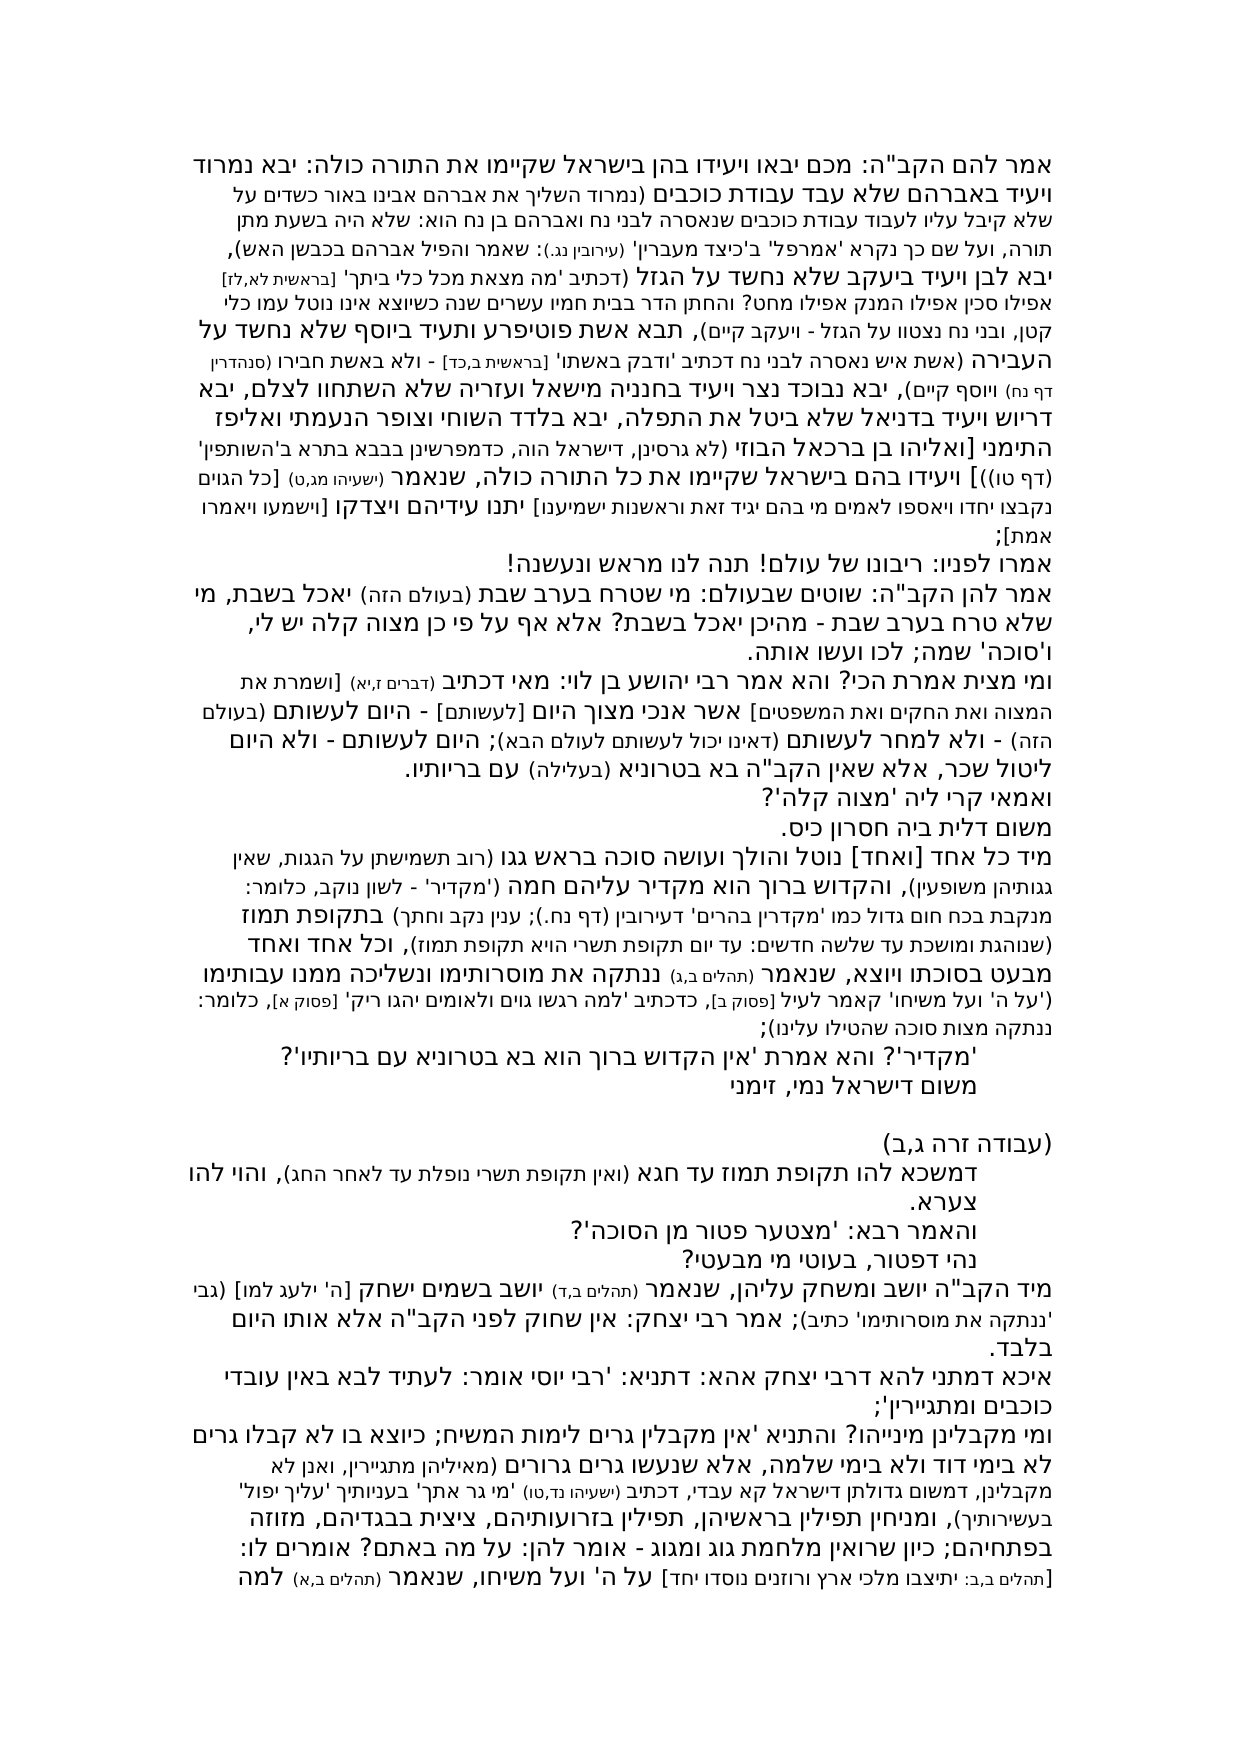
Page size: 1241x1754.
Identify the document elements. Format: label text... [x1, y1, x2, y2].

text מיד כל אחד [ואחד] נוטל והולך ועושה סוכה בראש גגו (רוב תשמישתן על הגגות, שאין גגותיהן משופעין), והקדוש ברוך הוא מקדיר עליהם חמה ('מקדיר' - לשון נוקב, כלומר: מנקבת בכח חום גדול כמו 'מקדרין בהרים' דעירובין (דף נח.); ענין נקב וחתך) בתקופת תמוז (שנוהגת ומושכת עד שלשה חדשים: עד יום תקופת תשרי הויא תקופת תמוז), וכל אחד ואחד מבעט בסוכתו ויוצא, שנאמר (תהלים ב,ג) ננתקה את מוסרותימו ונשליכה ממנו עבותימו ('על ה' ועל משיחו' קאמר לעיל [פסוק ב], כדכתיב 'למה רגשו גוים ולאומים יהגו ריק' [פסוק א], כלומר: ננתקה מצות סוכה שהטילו עלינו); [187, 842, 1053, 1042]
text ומי מצית אמרת הכי? והא אמר רבי יהושע בן לוי: מאי דכתיב (דברים ז,יא) [ושמרת את המצוה ואת החקים ואת המשפטים] אשר אנכי מצוך היום [לעשותם] - היום לעשותם (בעולם הזה) - ולא למחר לעשותם (דאינו יכול לעשותם לעולם הבא); היום לעשותם - ולא היום ליטול שכר, אלא שאין הקב"ה בא בטרוניא (בעלילה) עם בריותיו. [187, 667, 1053, 783]
text איכא דמתני להא דרבי יצחק אהא: דתניא: 'רבי יוסי אומר: לעתיד לבא באין עובדי כוכבים ומתגיירין'; [187, 1362, 1053, 1421]
text אמר להם הקב"ה: מכם יבאו ויעידו בהן בישראל שקיימו את התורה כולה: יבא נמרוד ויעיד באברהם שלא עבד עבודת כוכבים (נמרוד השליך את אברהם אבינו באור כשדים על שלא קיבל עליו לעבוד עבודת כוכבים שנאסרה לבני נח ואברהם בן נח הוא: שלא היה בשעת מתן תורה, ועל שם כך נקרא 'אמרפל' ב'כיצד מעברין' (עירובין נג.): שאמר והפיל אברהם בכבשן האש), יבא לבן ויעיד ביעקב שלא נחשד על הגזל (דכתיב 'מה מצאת מכל כלי ביתך' [בראשית לא,לז] אפילו סכין אפילו המנק אפילו מחט? והחתן הדר בבית חמיו עשרים שנה כשיוצא אינו נוטל עמו כלי קטן, ובני נח נצטוו על הגזל - ויעקב קיים), תבא אשת פוטיפרע ותעיד ביוסף שלא נחשד על העבירה (אשת איש נאסרה לבני נח דכתיב 'ודבק באשתו' [בראשית ב,כד] - ולא באשת חבירו (סנהדרין דף נח) ויוסף קיים), יבא נבוכד נצר ויעיד בחנניה מישאל ועזריה שלא השתחוו לצלם, יבא דריוש ויעיד בדניאל שלא ביטל את התפלה, יבא בלדד השוחי וצופר הנעמתי ואליפז התימני [ואליהו בן ברכאל הבוזי (לא גרסינן, דישראל הוה, כדמפרשינן בבבא בתרא ב'השותפין' (דף טו))] ויעידו בהם בישראל שקיימו את כל התורה כולה, שנאמר (ישעיהו מג,ט) [כל הגוים נקבצו יחדו ויאספו לאמים מי בהם יגיד זאת וראשנות ישמיענו] יתנו עידיהם ויצדקו [וישמעו ויאמרו אמת]; [187, 150, 1053, 550]
text 'מקדיר'? והא אמרת 'אין הקדוש ברוך הוא בא בטרוניא עם בריותיו'? [187, 1042, 978, 1071]
text אמר להן הקב"ה: שוטים שבעולם: מי שטרח בערב שבת (בעולם הזה) יאכל בשבת, מי שלא טרח בערב שבת - מהיכן יאכל בשבת? אלא אף על פי כן מצוה קלה יש לי, ו'סוכה' שמה; לכו ועשו אותה. [187, 579, 1053, 667]
text והאמר רבא: 'מצטער פטור מן הסוכה'? [187, 1216, 978, 1245]
text דמשכא להו תקופת תמוז עד חגא (ואין תקופת תשרי נופלת עד לאחר החג), והוי להו צערא. [187, 1158, 978, 1216]
text נהי דפטור, בעוטי מי מבעטי? [187, 1245, 978, 1274]
text מיד הקב"ה יושב ומשחק עליהן, שנאמר (תהלים ב,ד) יושב בשמים ישחק [ה' ילעג למו] (גבי 'ננתקה את מוסרותימו' כתיב); אמר רבי יצחק: אין שחוק לפני הקב"ה אלא אותו היום בלבד. [187, 1274, 1053, 1362]
text משום דלית ביה חסרון כיס. [187, 813, 1053, 842]
text משום דישראל נמי, זימני [187, 1071, 978, 1100]
text ואמאי קרי ליה 'מצוה קלה'? [187, 783, 1053, 813]
text (עבודה זרה ג,ב) [187, 1129, 1053, 1158]
text ומי מקבלינן מינייהו? והתניא 'אין מקבלין גרים לימות המשיח; כיוצא בו לא קבלו גרים לא בימי דוד ולא בימי שלמה, אלא שנעשו גרים גרורים (מאיליהן מתגיירין, ואנן לא מקבלינן, דמשום גדולתן דישראל קא עבדי, דכתיב (ישעיהו נד,טו) 'מי גר אתך' בעניותיך 'עליך יפול' בעשירותיך), ומניחין תפילין בראשיהן, תפילין בזרועותיהם, ציצית בבגדיהם, מזוזה בפתחיהם; כיון שרואין מלחמת גוג ומגוג - אומר להן: על מה באתם? אומרים לו: [תהלים ב,ב: יתיצבו מלכי ארץ ורוזנים נוסדו יחד] על ה' ועל משיחו, שנאמר (תהלים ב,א) למה [187, 1421, 1053, 1591]
text אמרו לפניו: ריבונו של עולם! תנה לנו מראש ונעשנה! [187, 550, 1053, 579]
